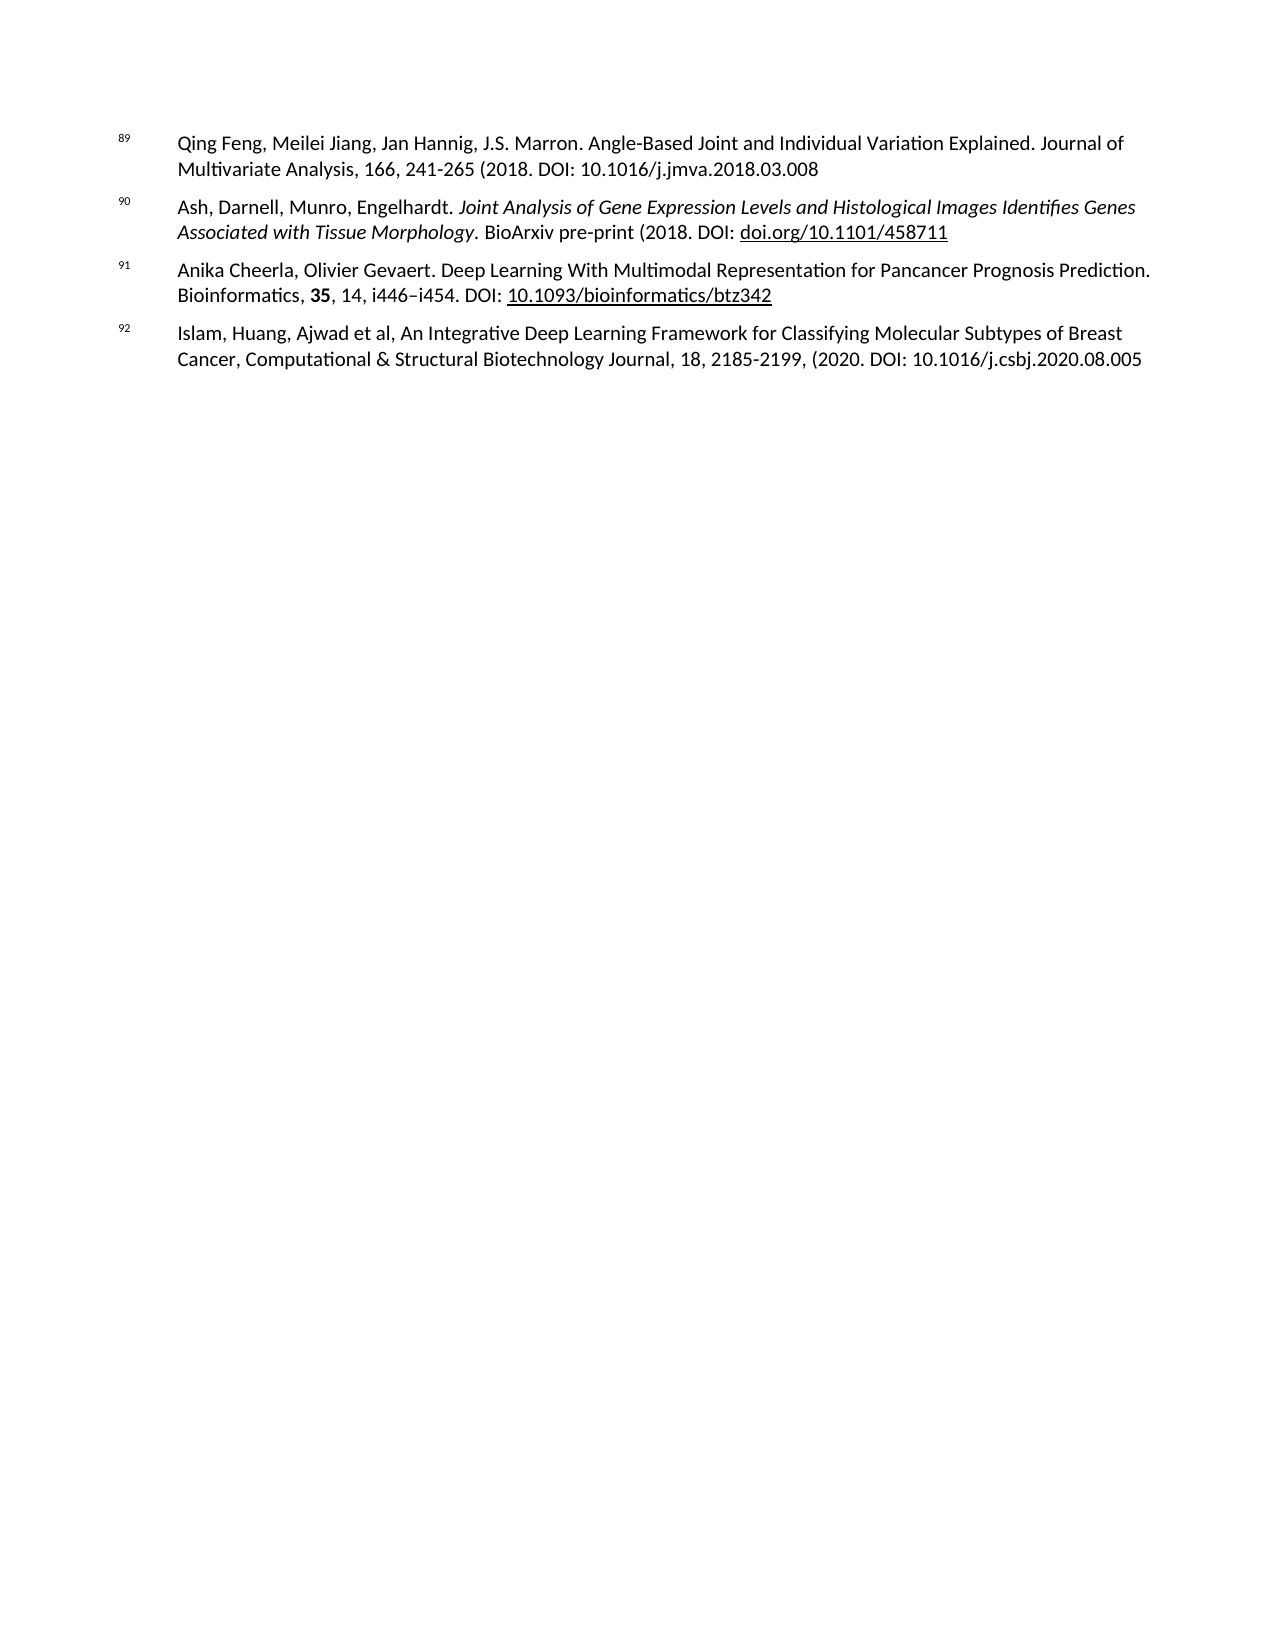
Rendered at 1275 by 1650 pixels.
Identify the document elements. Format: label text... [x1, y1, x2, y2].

text Anika Cheerla, Olivier Gevaert. Deep Learning With Multimodal Representation for Pancancer Prognosis Prediction. Bioinformatics, 35, 14, i446–i454. DOI: 10.1093/bioinformatics/btz342 [118, 257, 1157, 308]
text Qing Feng, Meilei Jiang, Jan Hannig, J.S. Marron. Angle-Based Joint and Individual Variation Explained. Journal of Multivariate Analysis, 166, 241-265 (2018. DOI: 10.1016/j.jmva.2018.03.008 [118, 131, 1157, 181]
text Ash, Darnell, Munro, Engelhardt. Joint Analysis of Gene Expression Levels and Histological Images Identifies Genes Associated with Tissue Morphology. BioArxiv pre-print (2018. DOI: doi.org/10.1101/458711 [118, 194, 1157, 245]
text Islam, Huang, Ajwad et al, An Integrative Deep Learning Framework for Classifying Molecular Subtypes of Breast Cancer, Computational & Structural Biotechnology Journal, 18, 2185-2199, (2020. DOI: 10.1016/j.csbj.2020.08.005 [118, 321, 1157, 371]
